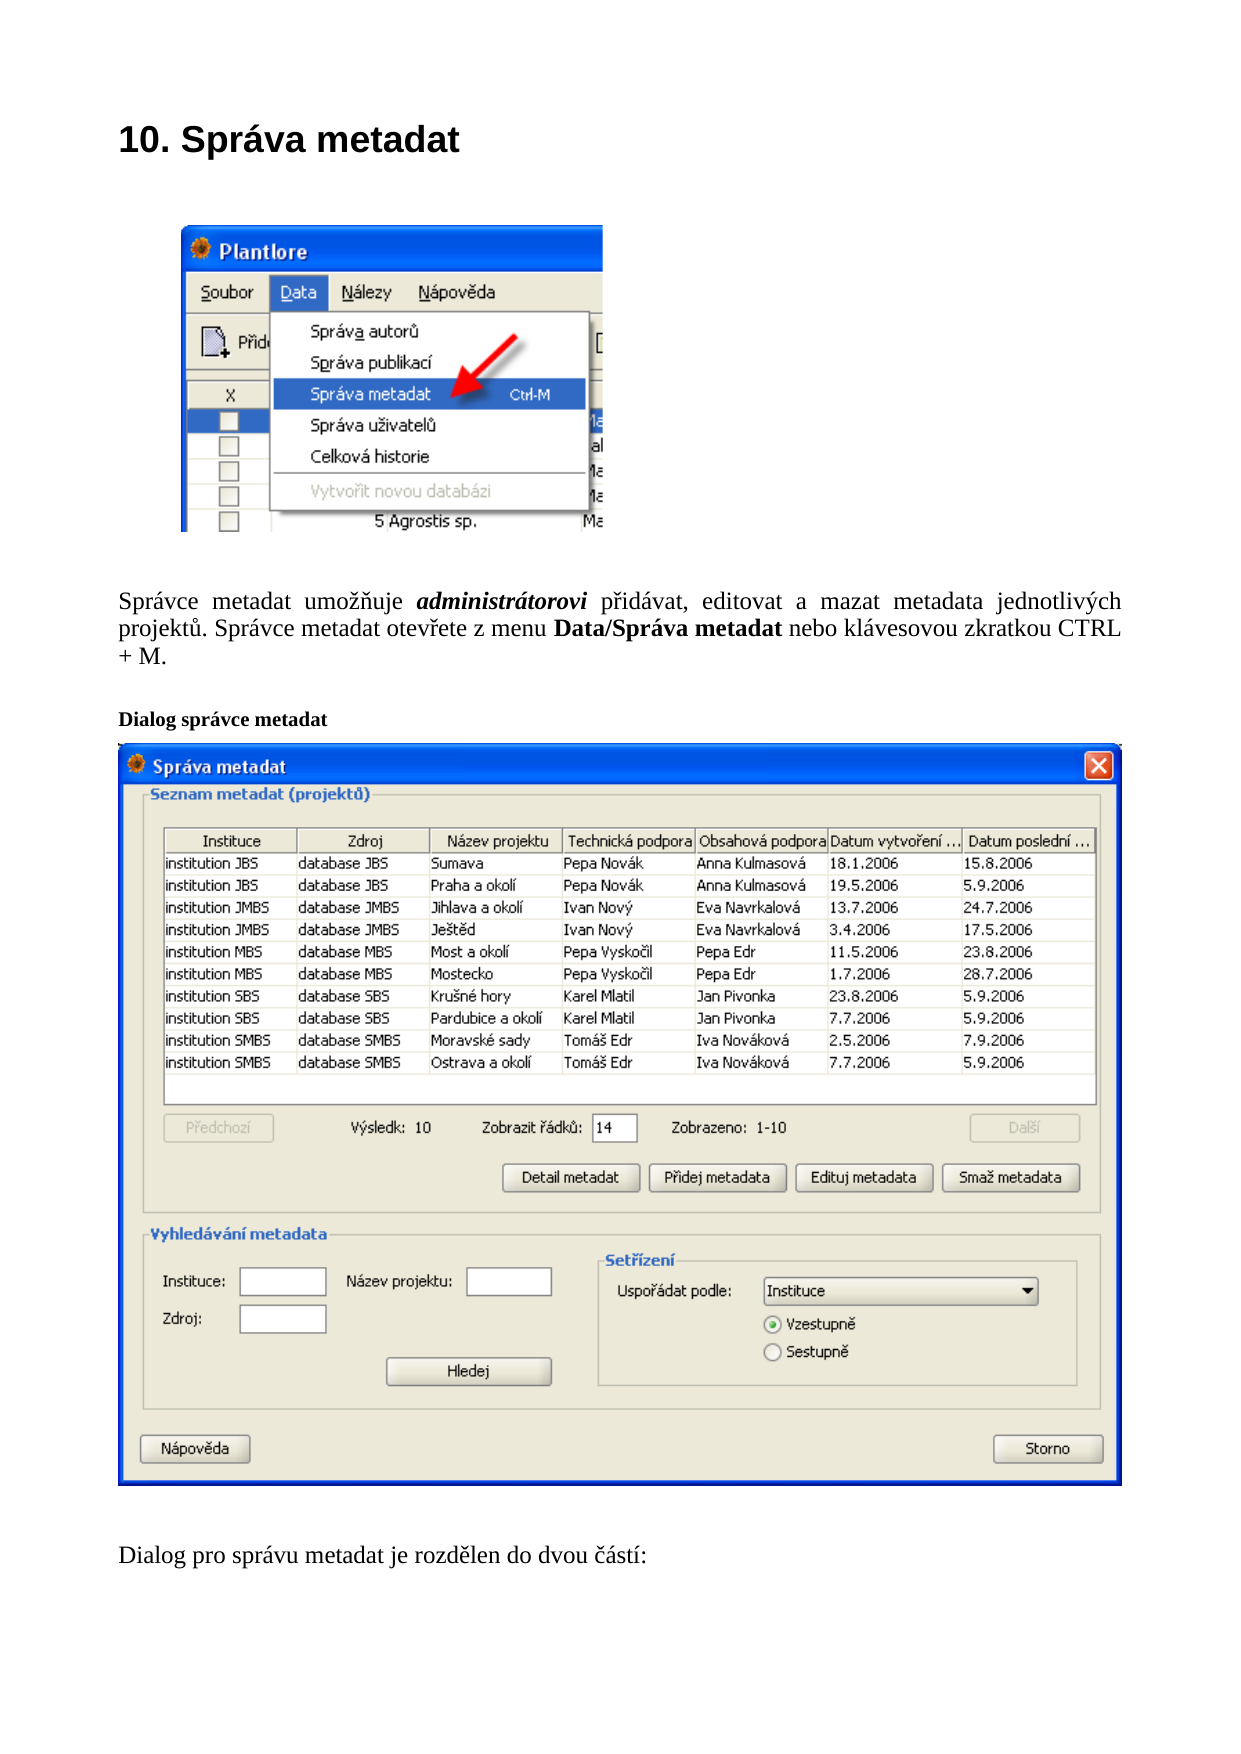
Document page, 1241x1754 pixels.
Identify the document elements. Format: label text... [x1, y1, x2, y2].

picture [118, 743, 1122, 1486]
subtitle 10. Správa metadat [118, 118, 1122, 160]
text Správce metadat umožňuje administrátorovi přidávat, editovat a mazat metadata jednotlivých projektů. Správce metadat otevřete z menu Data/Správa metadat nebo klávesovou zkratkou CTRL + M. [118, 213, 1122, 670]
subtitle Dialog správce metadat [118, 707, 1122, 731]
text Dialog pro správu metadat je rozdělen do dvou částí: [118, 1486, 1122, 1569]
picture [181, 225, 603, 532]
